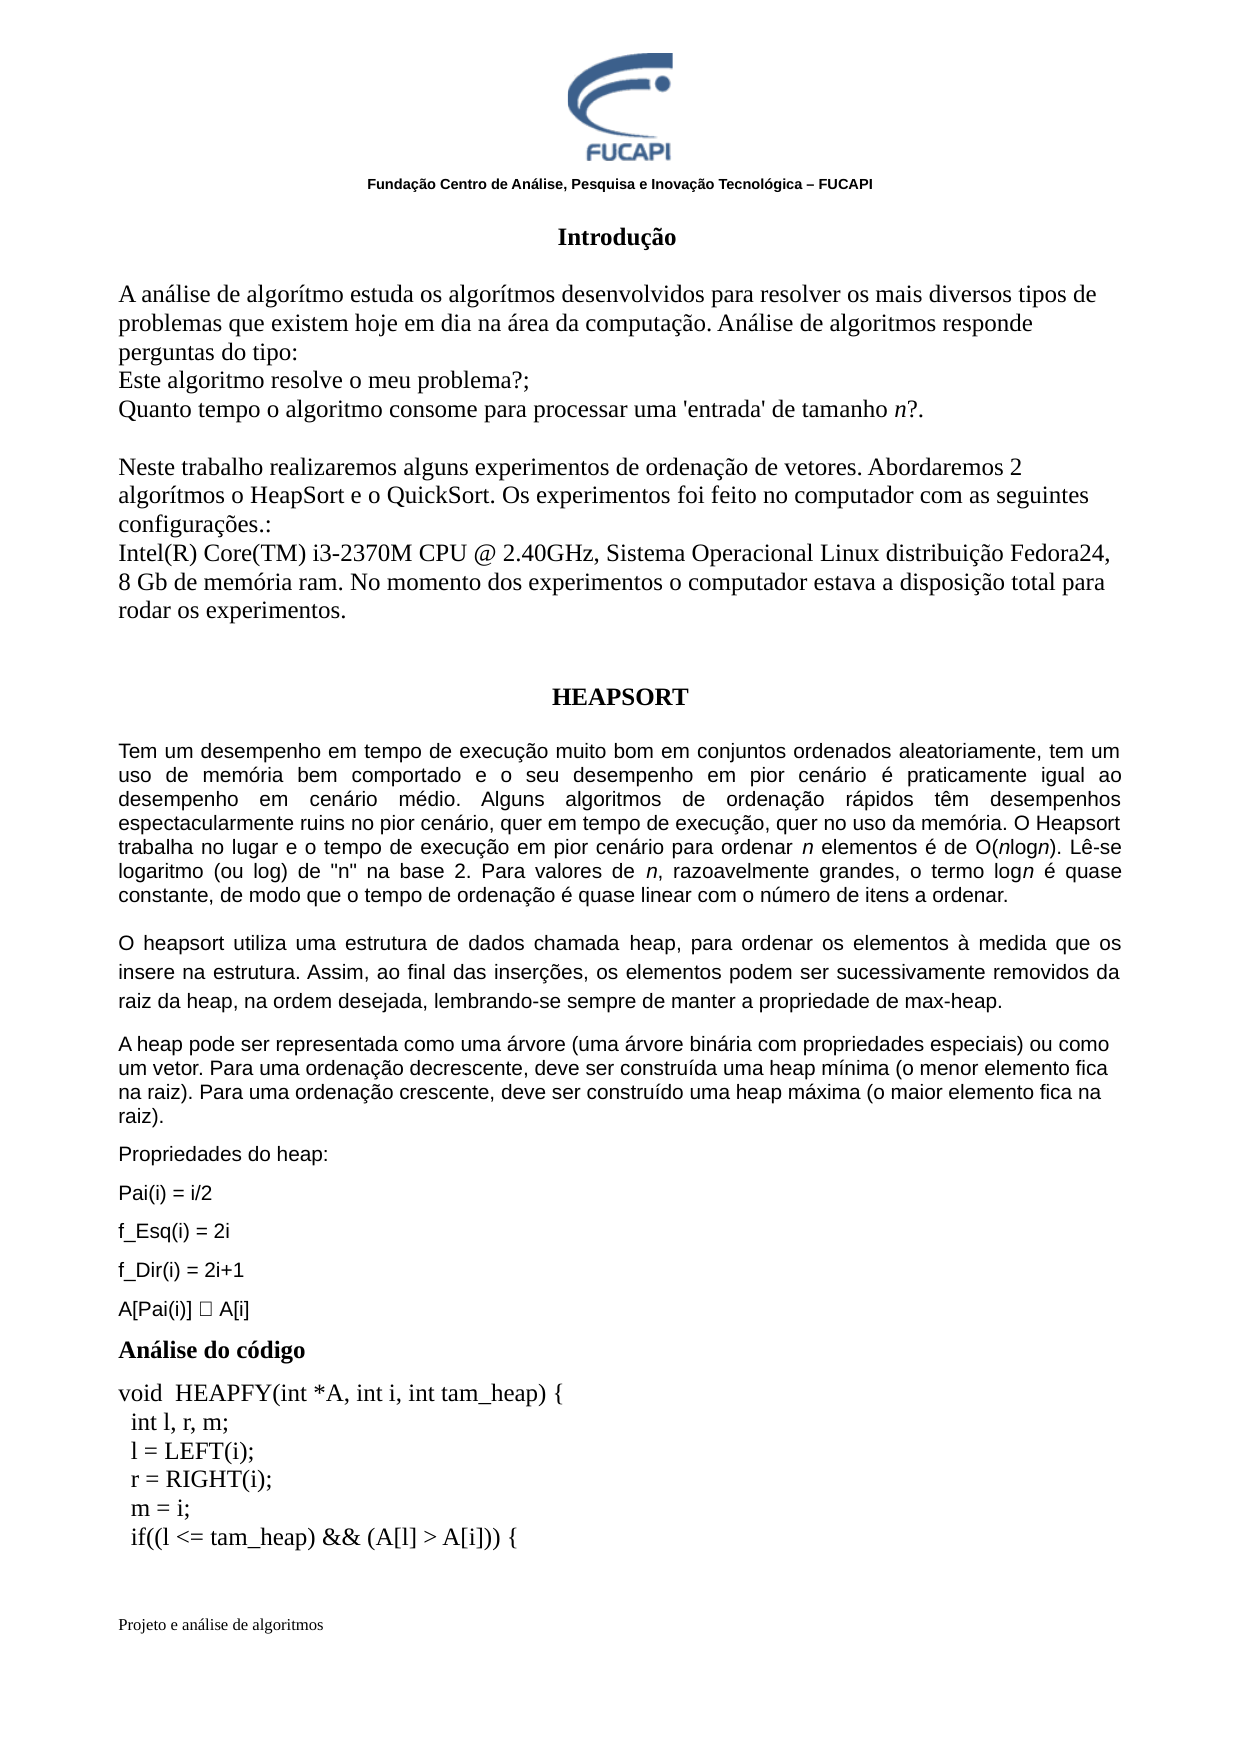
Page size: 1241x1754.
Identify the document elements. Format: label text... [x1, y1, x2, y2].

text Introdução [118, 222, 1122, 251]
text if((l <= tam_heap) && (A[l] > A[i])) { [118, 1522, 1122, 1551]
text Neste trabalho realizaremos alguns experimentos de ordenação de vetores. Abordaremos 2 algorítmos o HeapSort e o QuickSort. Os experimentos foi feito no computador com as seguintes configurações.: [118, 452, 1122, 538]
text Propriedades do heap: [118, 1142, 1122, 1166]
text f_Esq(i) = 2i [118, 1219, 1122, 1243]
text Intel(R) Core(TM) i3-2370M CPU @ 2.40GHz, Sistema Operacional Linux distribuição Fedora24, 8 Gb de memória ram. No momento dos experimentos o computador estava a disposição total para rodar os experimentos. [118, 538, 1122, 624]
picture [567, 53, 673, 162]
text void HEAPFY(int *A, int i, int tam_heap) { [118, 1378, 1122, 1407]
text Este algoritmo resolve o meu problema?; [118, 366, 1122, 394]
text Análise do código [118, 1335, 1122, 1364]
text HEAPSORT [118, 682, 1122, 711]
text int l, r, m; [118, 1407, 1122, 1436]
text Pai(i) = i/2 [118, 1181, 1122, 1205]
text l = LEFT(i); [118, 1436, 1122, 1464]
text Tem um desempenho em tempo de execução muito bom em conjuntos ordenados aleatoriamente, tem um uso de memória bem comportado e o seu desempenho em pior cenário é praticamente igual ao desempenho em cenário médio. Alguns algoritmos de ordenação rápidos têm desempenhos espectacularmente ruins no pior cenário, quer em tempo de execução, quer no uso da memória. O Heapsort trabalha no lugar e o tempo de execução em pior cenário para ordenar n elementos é de O(nlogn). Lê-se logaritmo (ou log) de "n" na base 2. Para valores de n, razoavelmente grandes, o termo logn é quase constante, de modo que o tempo de ordenação é quase linear com o número de itens a ordenar. [118, 739, 1122, 907]
text A[Pai(i)]  A[i] [118, 1296, 1122, 1320]
text A heap pode ser representada como uma árvore (uma árvore binária com propriedades especiais) ou como um vetor. Para uma ordenação decrescente, deve ser construída uma heap mínima (o menor elemento fica na raiz). Para uma ordenação crescente, deve ser construído uma heap máxima (o maior elemento fica na raiz). [118, 1032, 1122, 1128]
text m = i; [118, 1493, 1122, 1522]
text O heapsort utiliza uma estrutura de dados chamada heap, para ordenar os elementos à medida que os insere na estrutura. Assim, ao final das inserções, os elementos podem ser sucessivamente removidos da raiz da heap, na ordem desejada, lembrando-se sempre de manter a propriedade de max-heap. [118, 931, 1122, 1012]
text f_Dir(i) = 2i+1 [118, 1258, 1122, 1282]
text Quanto tempo o algoritmo consome para processar uma 'entrada' de tamanho n?. [118, 394, 1122, 423]
text A análise de algorítmo estuda os algorítmos desenvolvidos para resolver os mais diversos tipos de problemas que existem hoje em dia na área da computação. Análise de algoritmos responde perguntas do tipo: [118, 279, 1122, 366]
text r = RIGHT(i); [118, 1464, 1122, 1493]
